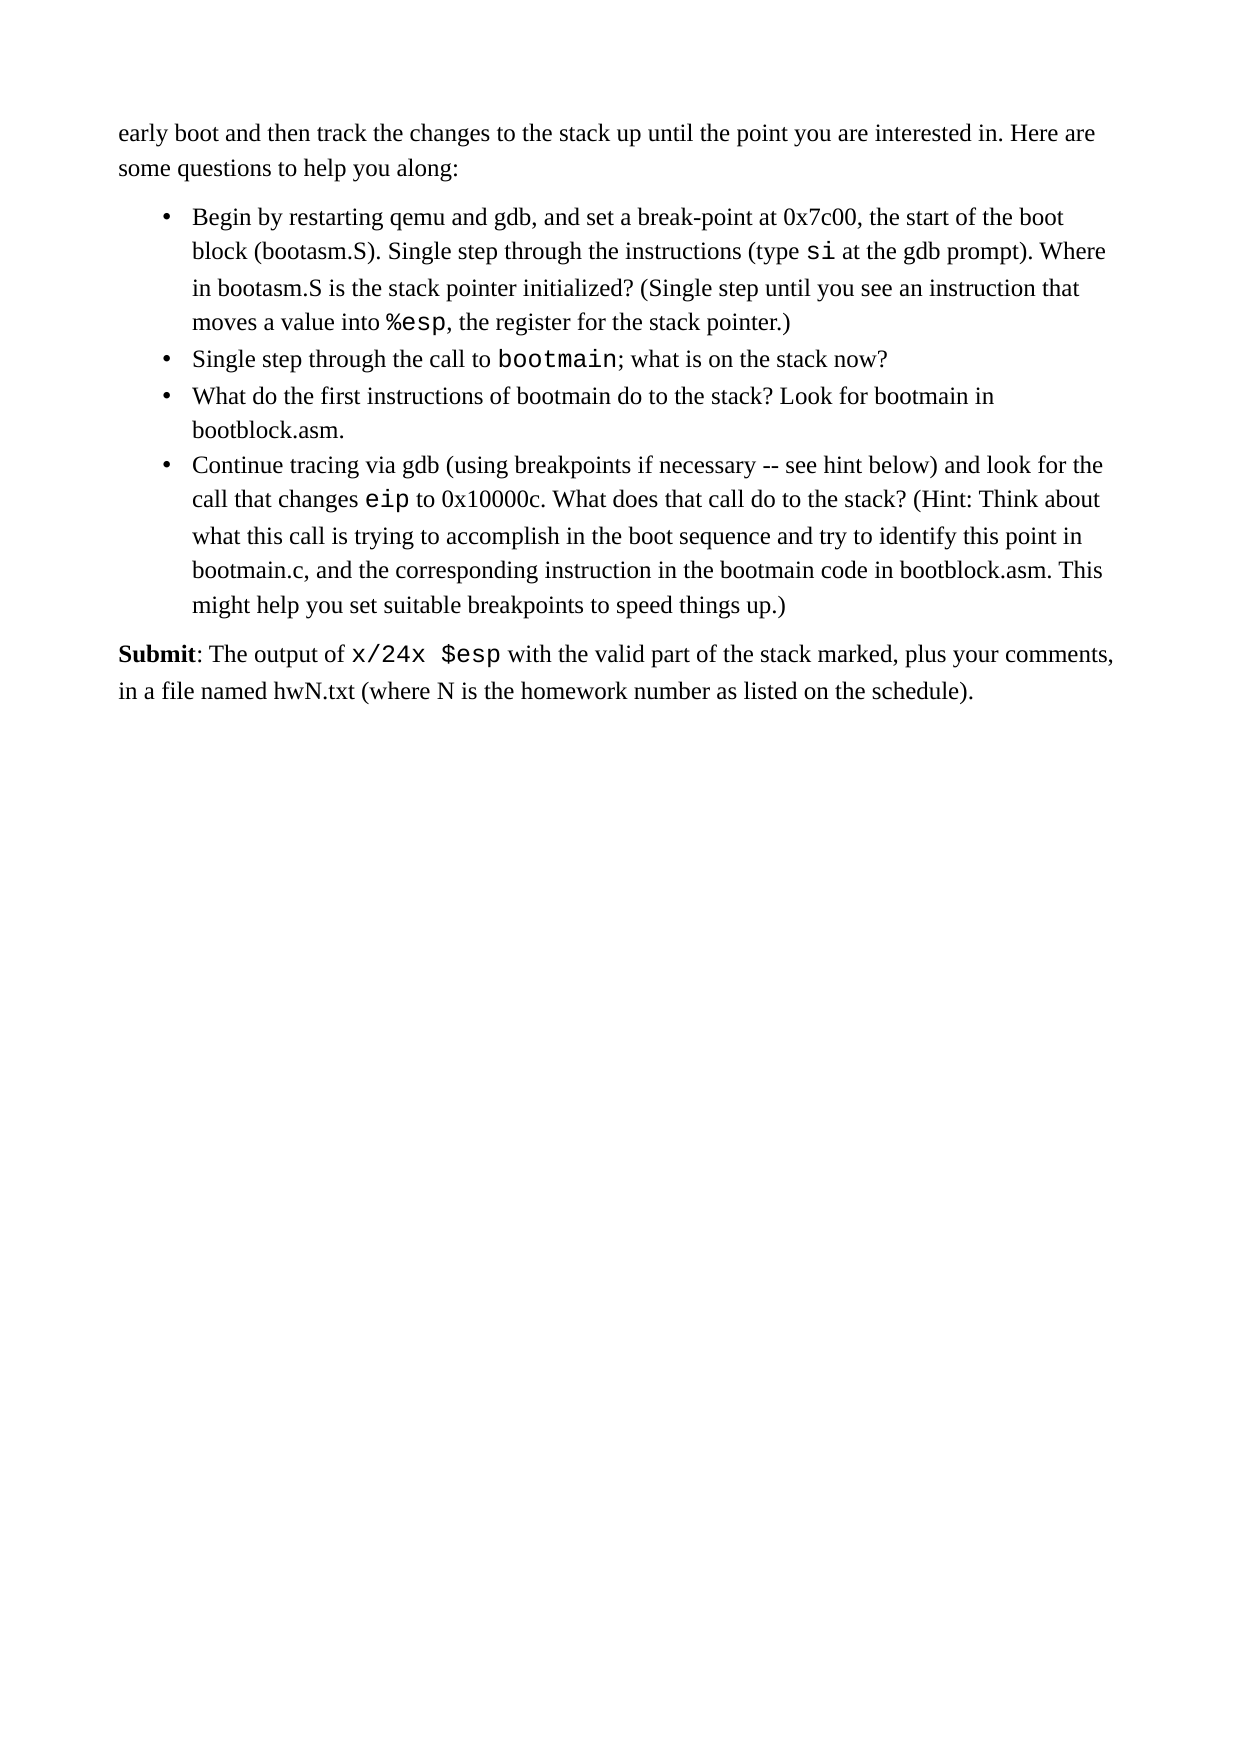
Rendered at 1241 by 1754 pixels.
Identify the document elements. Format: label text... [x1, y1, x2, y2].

text Submit: The output of x/24x $esp with the valid part of the stack marked, plus your comments, in a file named hwN.txt (where N is the homework number as listed on the schedule). [118, 639, 1122, 704]
list Single step through the call to bootmain; what is on the stack now? [162, 344, 1122, 375]
list What do the first instructions of bootmain do to the stack? Look for bootmain in bootblock.asm. [162, 381, 1122, 444]
list Continue tracing via gdb (using breakpoints if necessary -- see hint below) and look for the call that changes eip to 0x10000c. What does that call do to the stack? (Hint: Think about what this call is trying to accomplish in the boot sequence and try to identify this point in bootmain.c, and the corresponding instruction in the bootmain code in bootblock.asm. This might help you set suitable breakpoints to speed things up.) [162, 450, 1122, 619]
text early boot and then track the changes to the stack up until the point you are interested in. Here are some questions to help you along: [118, 118, 1122, 181]
list Begin by restarting qemu and gdb, and set a break-point at 0x7c00, the start of the boot block (bootasm.S). Single step through the instructions (type si at the gdb prompt). Where in bootasm.S is the stack pointer initialized? (Single step until you see an instruction that moves a value into %esp, the register for the stack pointer.) [162, 202, 1122, 338]
